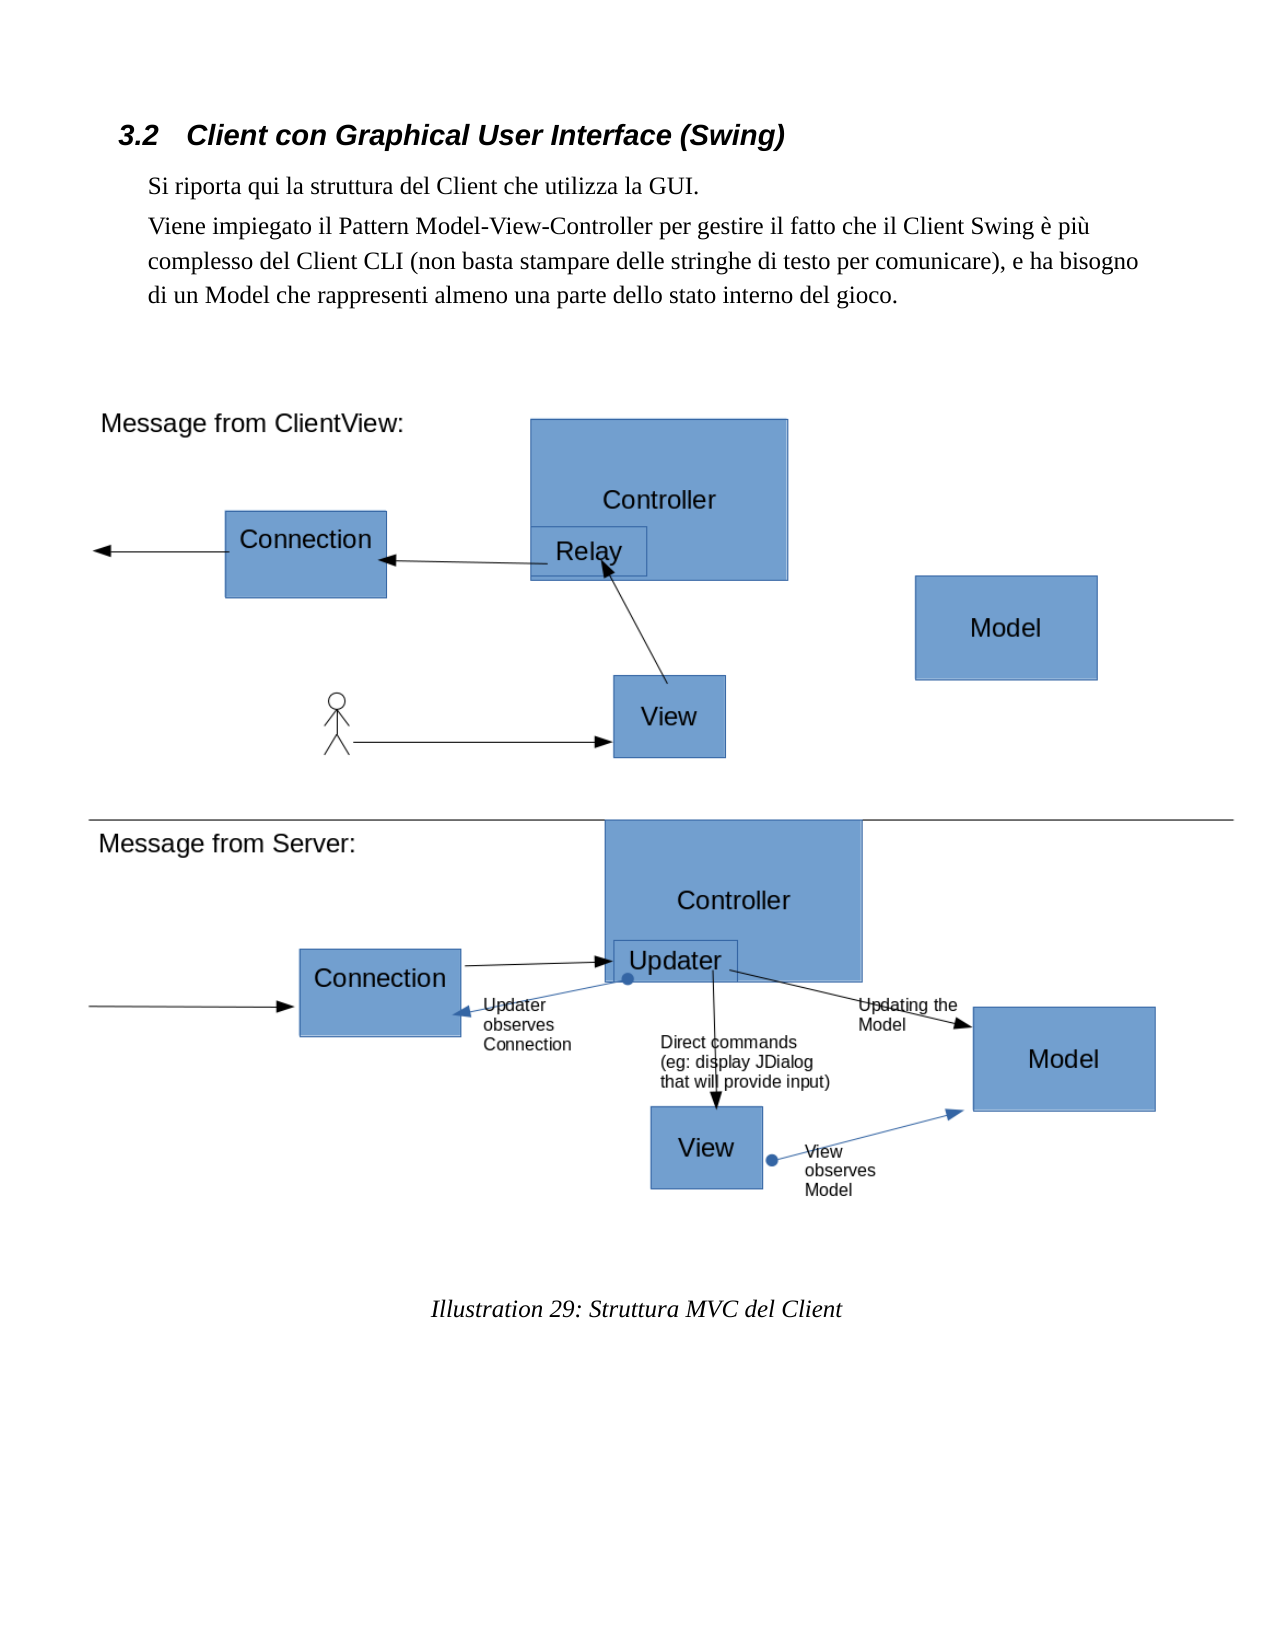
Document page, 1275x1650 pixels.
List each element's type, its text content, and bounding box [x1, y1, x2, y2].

text Si riporta qui la struttura del Client che utilizza la GUI. [148, 171, 1157, 199]
text Illustration 29: Struttura MVC del Client [133, 1294, 1142, 1323]
subtitle Client con Graphical User Interface (Swing) [118, 118, 1157, 152]
picture [47, 373, 1275, 1242]
text Viene impiegato il Pattern Model-View-Controller per gestire il fatto che il Client Swing è più complesso del Client CLI (non basta stampare delle stringhe di testo per comunicare), e ha bisogno di un Model che rappresenti almeno una parte dello stato interno del gioco. [148, 211, 1157, 309]
